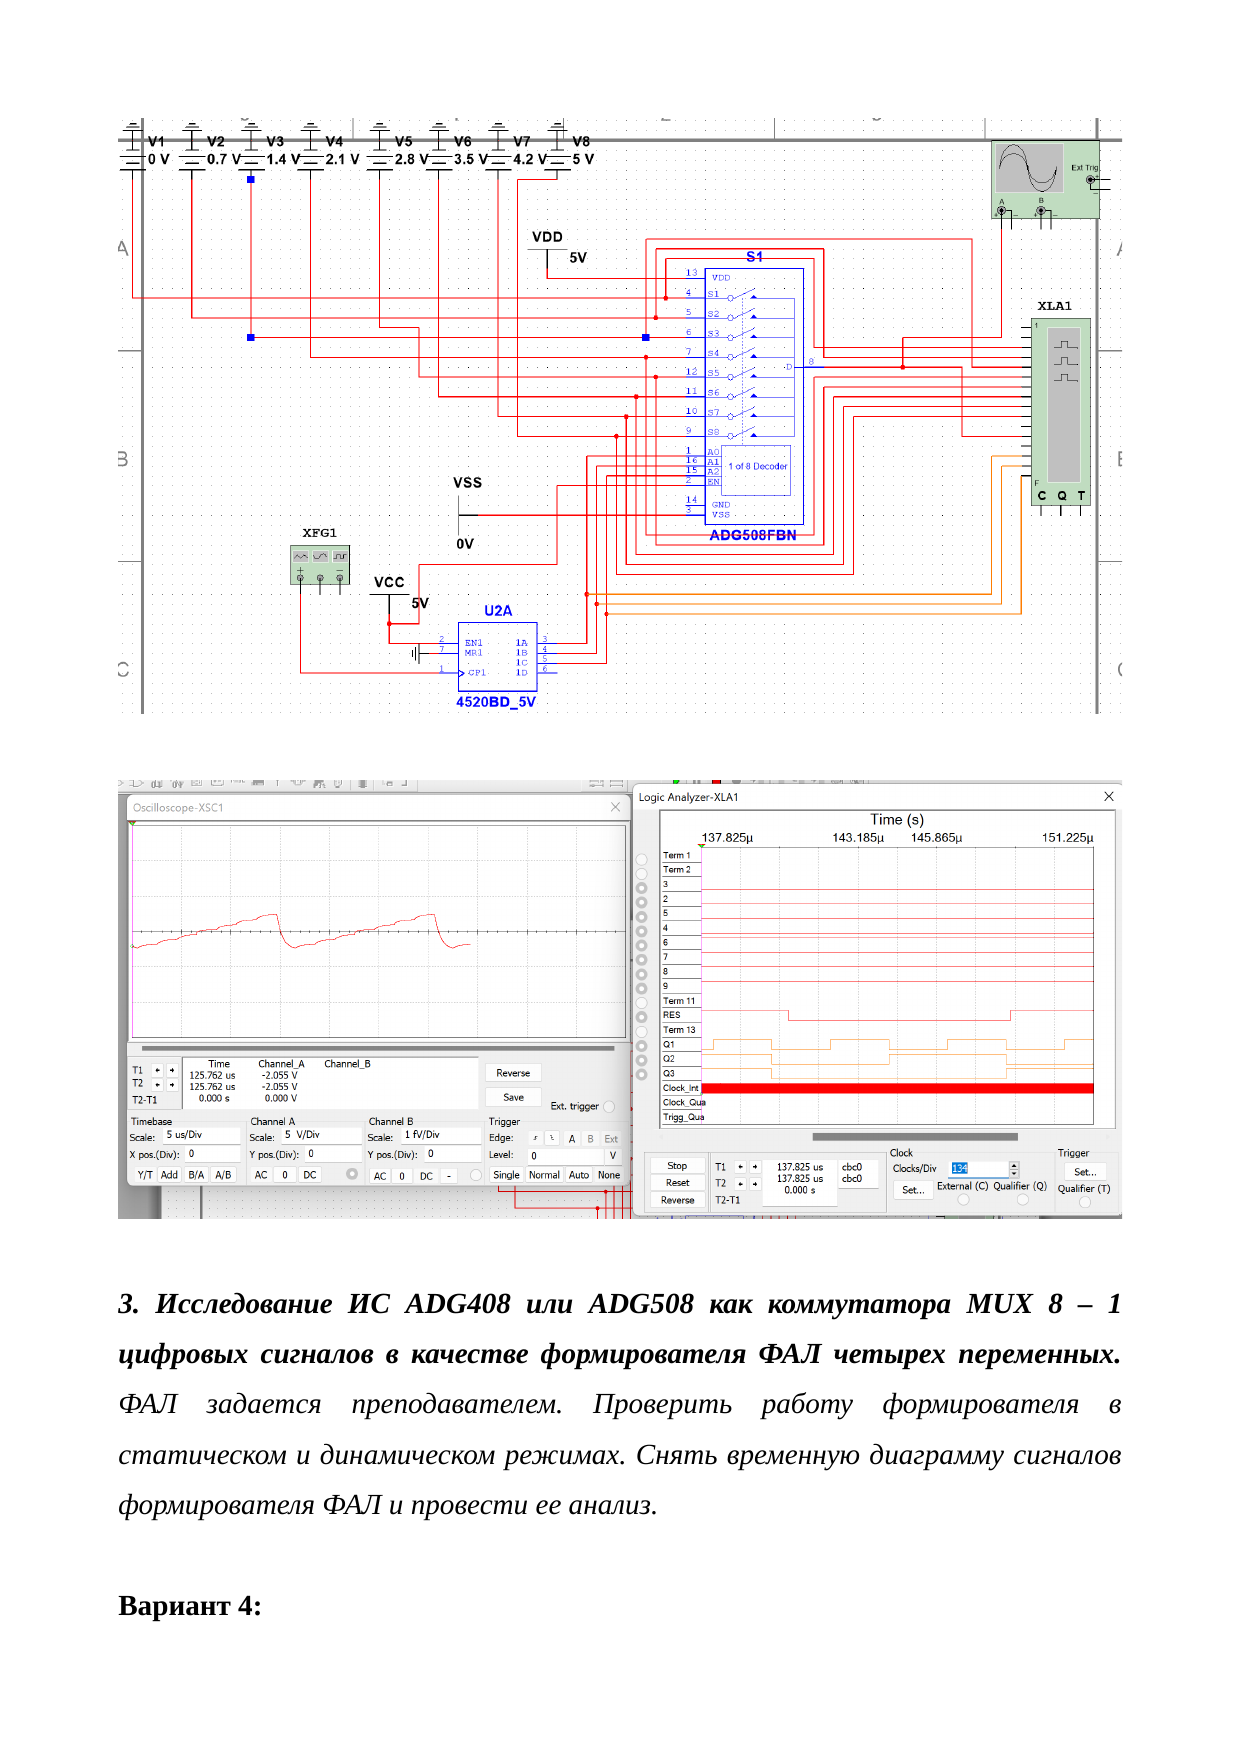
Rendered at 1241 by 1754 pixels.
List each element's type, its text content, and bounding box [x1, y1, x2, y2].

picture [118, 780, 1123, 1219]
text 3. Исследование ИС ADG408 или ADG508 как коммутатора MUX 8 – 1 цифровых сигналов в качестве формирователя ФАЛ четырех переменных. ФАЛ задается преподавателем. Проверить работу формирователя в статическом и динамическом режимах. Снять временную диаграмму сигналов формирователя ФАЛ и провести ее анализ. [118, 1286, 1122, 1521]
text Вариант 4: [118, 1588, 1122, 1621]
picture [118, 118, 1123, 714]
